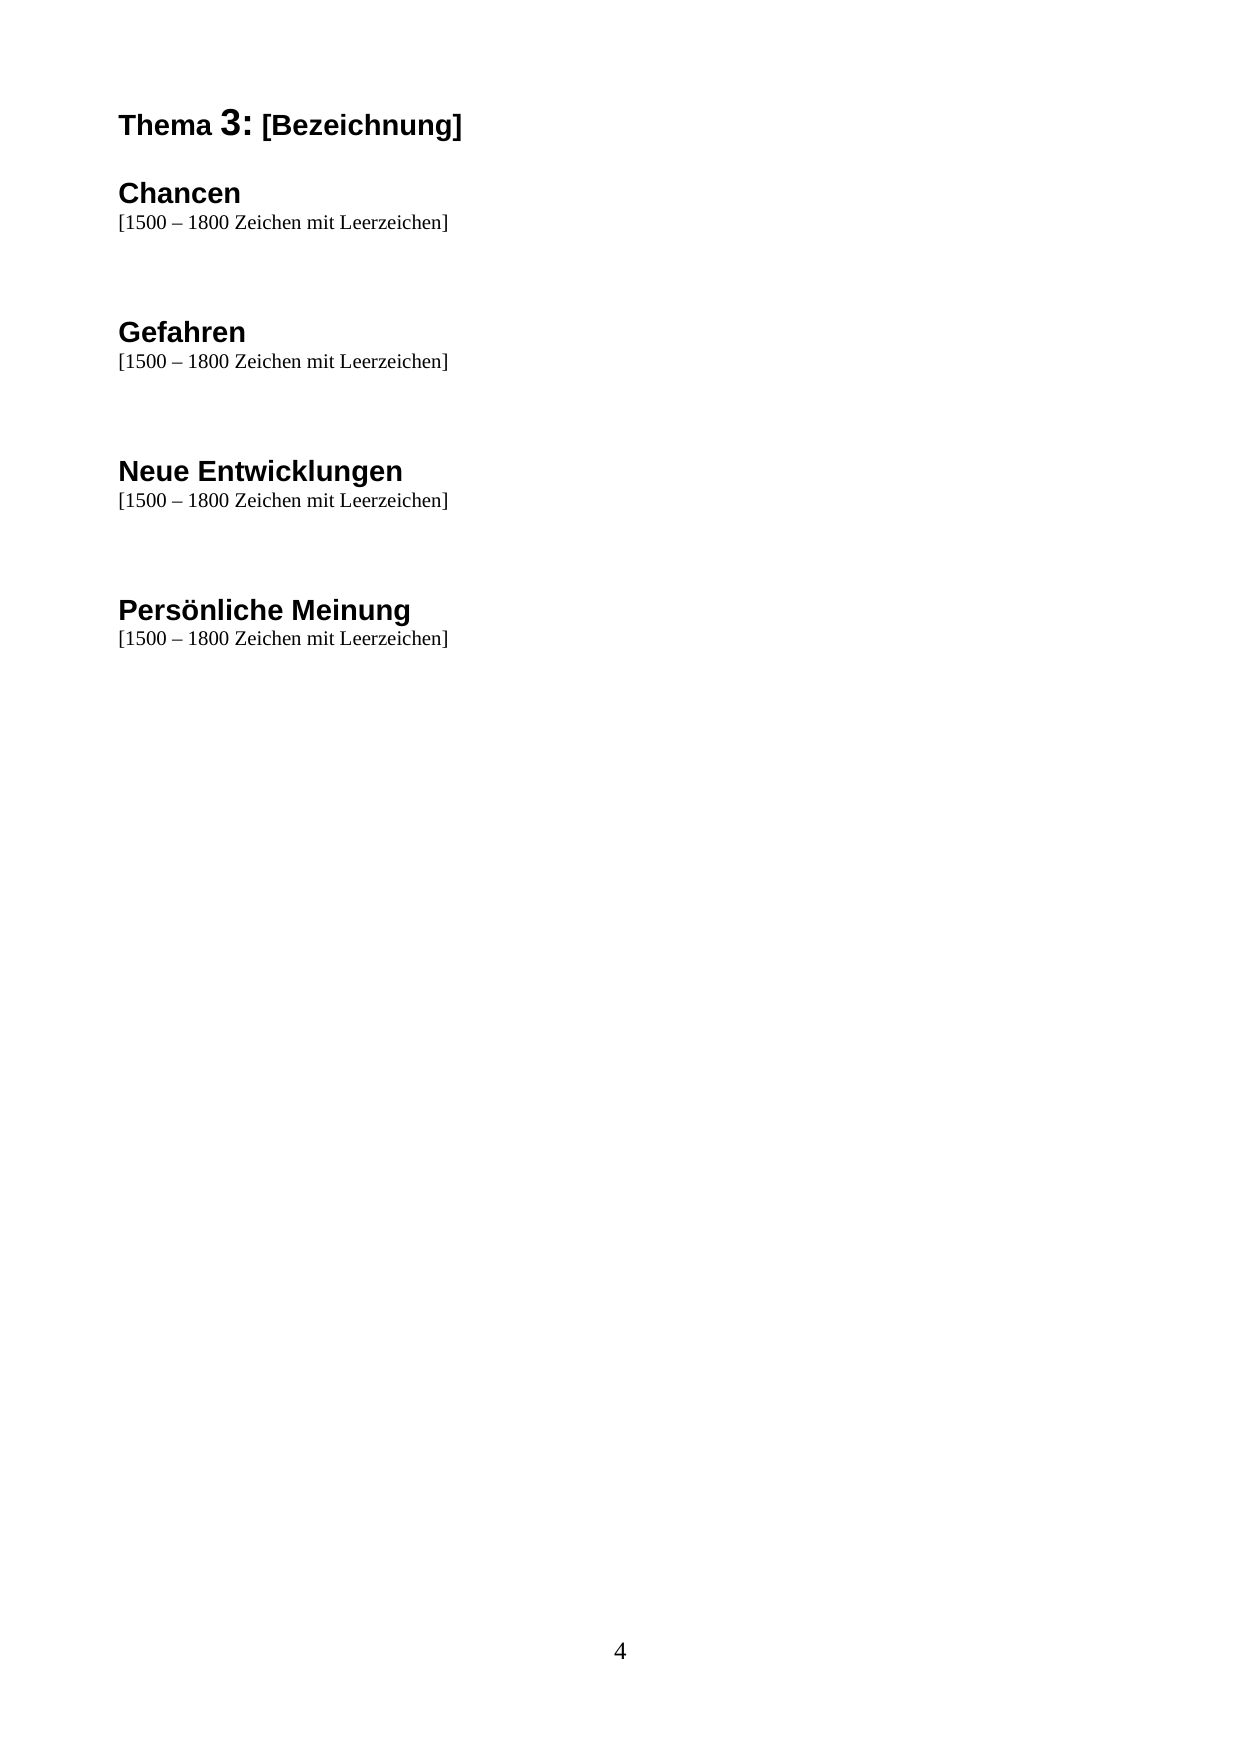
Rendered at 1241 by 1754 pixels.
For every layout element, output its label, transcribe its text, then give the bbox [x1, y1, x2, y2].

text [1500 – 1800 Zeichen mit Leerzeichen] [118, 349, 1122, 373]
subtitle Neue Entwicklungen [118, 454, 1122, 487]
subtitle Chancen [118, 176, 1122, 210]
subtitle Persönliche Meinung [118, 593, 1122, 626]
subtitle Thema 3: [Bezeichnung] [118, 100, 1122, 143]
text [1500 – 1800 Zeichen mit Leerzeichen] [118, 210, 1122, 234]
subtitle Gefahren [118, 315, 1122, 349]
text [1500 – 1800 Zeichen mit Leerzeichen] [118, 626, 1122, 650]
text [1500 – 1800 Zeichen mit Leerzeichen] [118, 487, 1122, 512]
